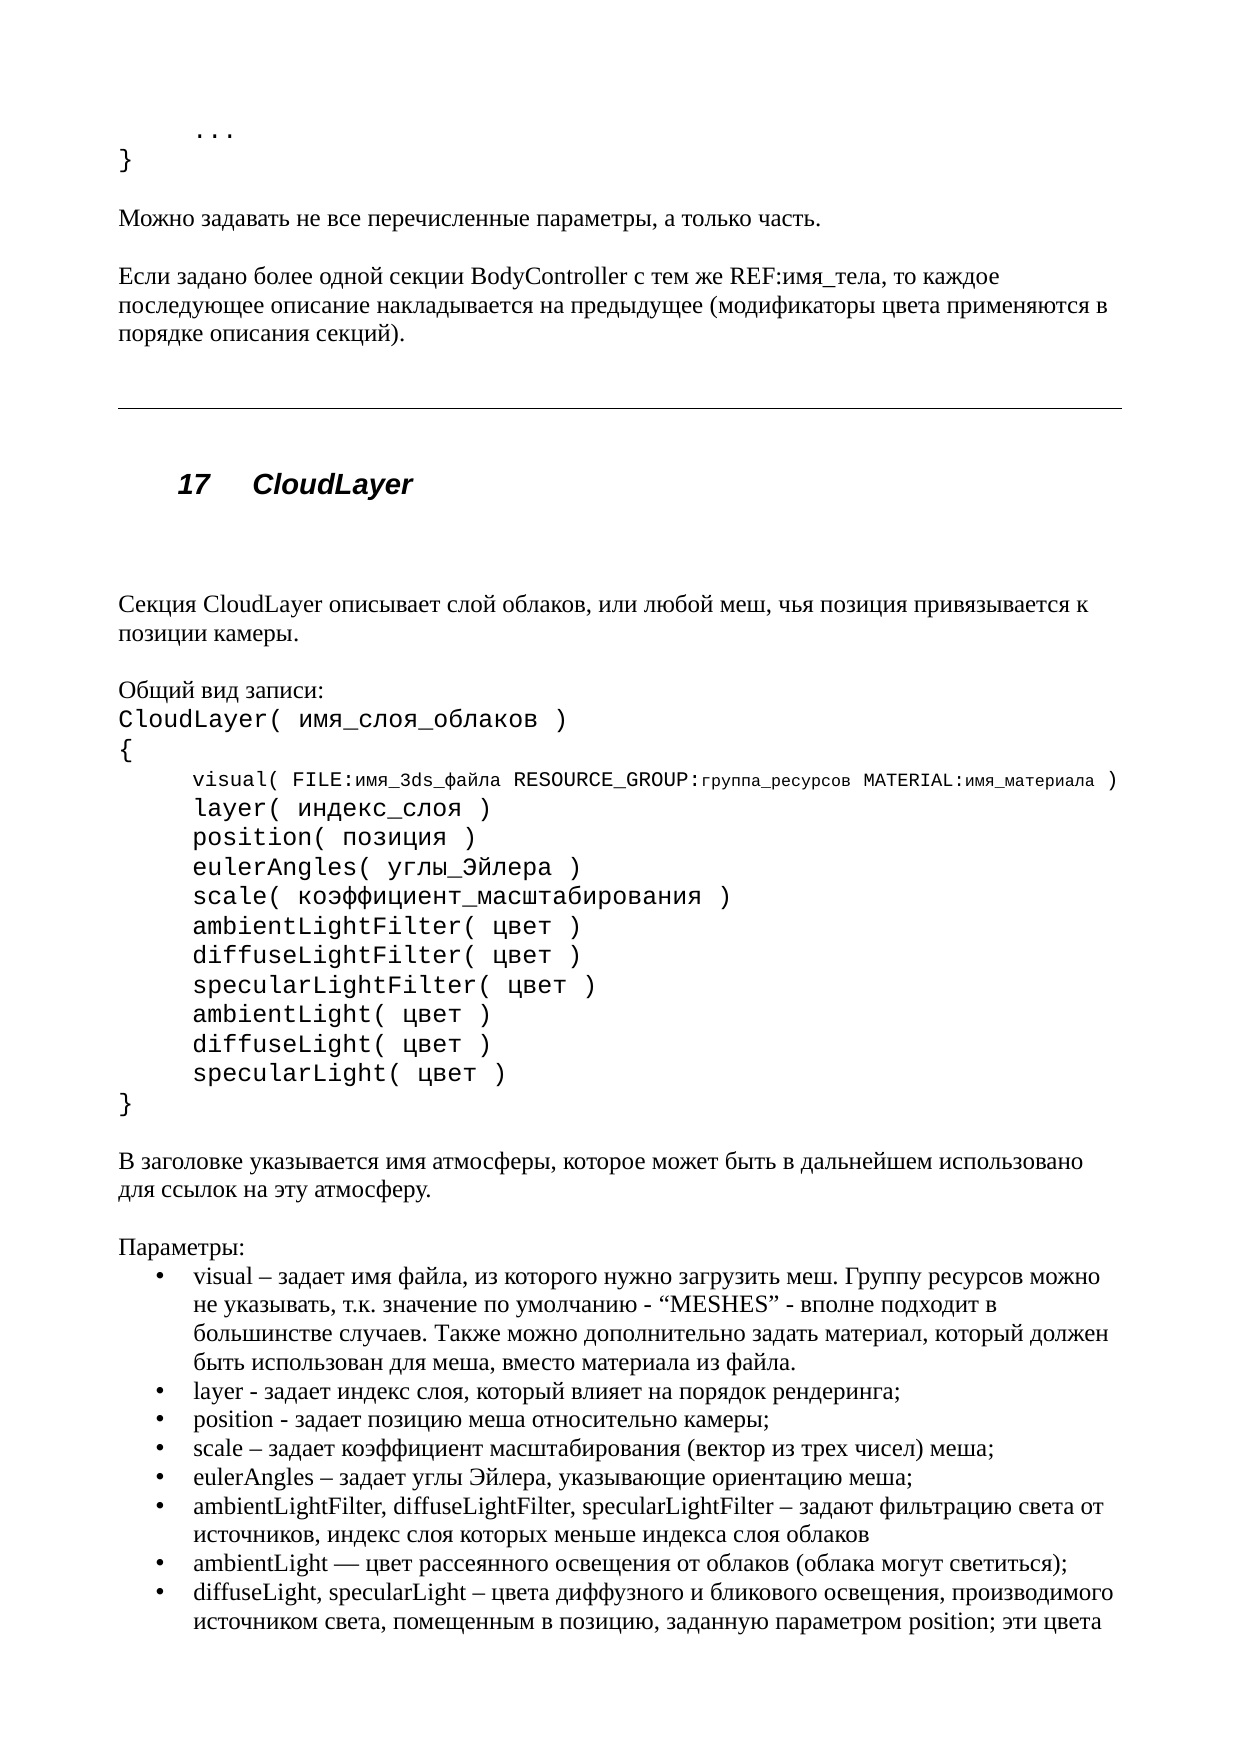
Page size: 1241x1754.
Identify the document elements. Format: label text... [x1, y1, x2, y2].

text diffuseLight( цвет ) [118, 1029, 1122, 1058]
list diffuseLight, specularLight – цвета диффузного и бликового освещения, производимого источником света, помещенным в позицию, заданную параметром position; эти цвета [156, 1577, 1122, 1634]
text Общий вид записи: [118, 676, 1122, 704]
text } [118, 146, 1122, 175]
text Если задано более одной секции BodyController с тем же REF:имя_тела, то каждое последующее описание накладывается на предыдущее (модификаторы цвета применяются в порядке описания секций). [118, 261, 1122, 347]
text position( позиция ) [118, 822, 1122, 852]
text } [118, 1088, 1122, 1117]
list eulerAngles – задает углы Эйлера, указывающие ориентацию меша; [156, 1462, 1122, 1491]
text visual( FILE:имя_3ds_файла RESOURCE_GROUP:группа_ресурсов MATERIAL:имя_материала ) [118, 763, 1122, 793]
text ambientLight( цвет ) [118, 999, 1122, 1029]
text ... [118, 118, 1122, 146]
list position - задает позицию меша относительно камеры; [156, 1404, 1122, 1433]
list ambientLightFilter, diffuseLightFilter, specularLightFilter – задают фильтрацию света от источников, индекс слоя которых меньше индекса слоя облаков [156, 1491, 1122, 1548]
text CloudLayer( имя_слоя_облаков ) [118, 704, 1122, 734]
text ambientLightFilter( цвет ) [118, 911, 1122, 940]
text В заголовке указывается имя атмосферы, которое может быть в дальнейшем использовано для ссылок на эту атмосферу. [118, 1146, 1122, 1203]
list visual – задает имя файла, из которого нужно загрузить меш. Группу ресурсов можно не указывать, т.к. значение по умолчанию - “MESHES” - вполне подходит в большинстве случаев. Также можно дополнительно задать материал, который должен быть использован для меша, вместо материала из файла. [156, 1261, 1122, 1376]
text layer( индекс_слоя ) [118, 793, 1122, 822]
list scale – задает коэффициент масштабирования (вектор из трех чисел) меша; [156, 1433, 1122, 1462]
list layer - задает индекс слоя, который влияет на порядок рендеринга; [156, 1376, 1122, 1404]
text Параметры: [118, 1232, 1122, 1261]
text diffuseLightFilter( цвет ) [118, 940, 1122, 970]
list ambientLight — цвет рассеянного освещения от облаков (облака могут светиться); [156, 1548, 1122, 1577]
text { [118, 734, 1122, 763]
text scale( коэффициент_масштабирования ) [118, 881, 1122, 911]
text specularLightFilter( цвет ) [118, 970, 1122, 999]
text specularLight( цвет ) [118, 1058, 1122, 1088]
text Секция CloudLayer описывает слой облаков, или любой меш, чья позиция привязывается к позиции камеры. [118, 589, 1122, 647]
subtitle CloudLayer [118, 409, 1122, 559]
text eulerAngles( углы_Эйлера ) [118, 852, 1122, 881]
text Можно задавать не все перечисленные параметры, а только часть. [118, 203, 1122, 232]
